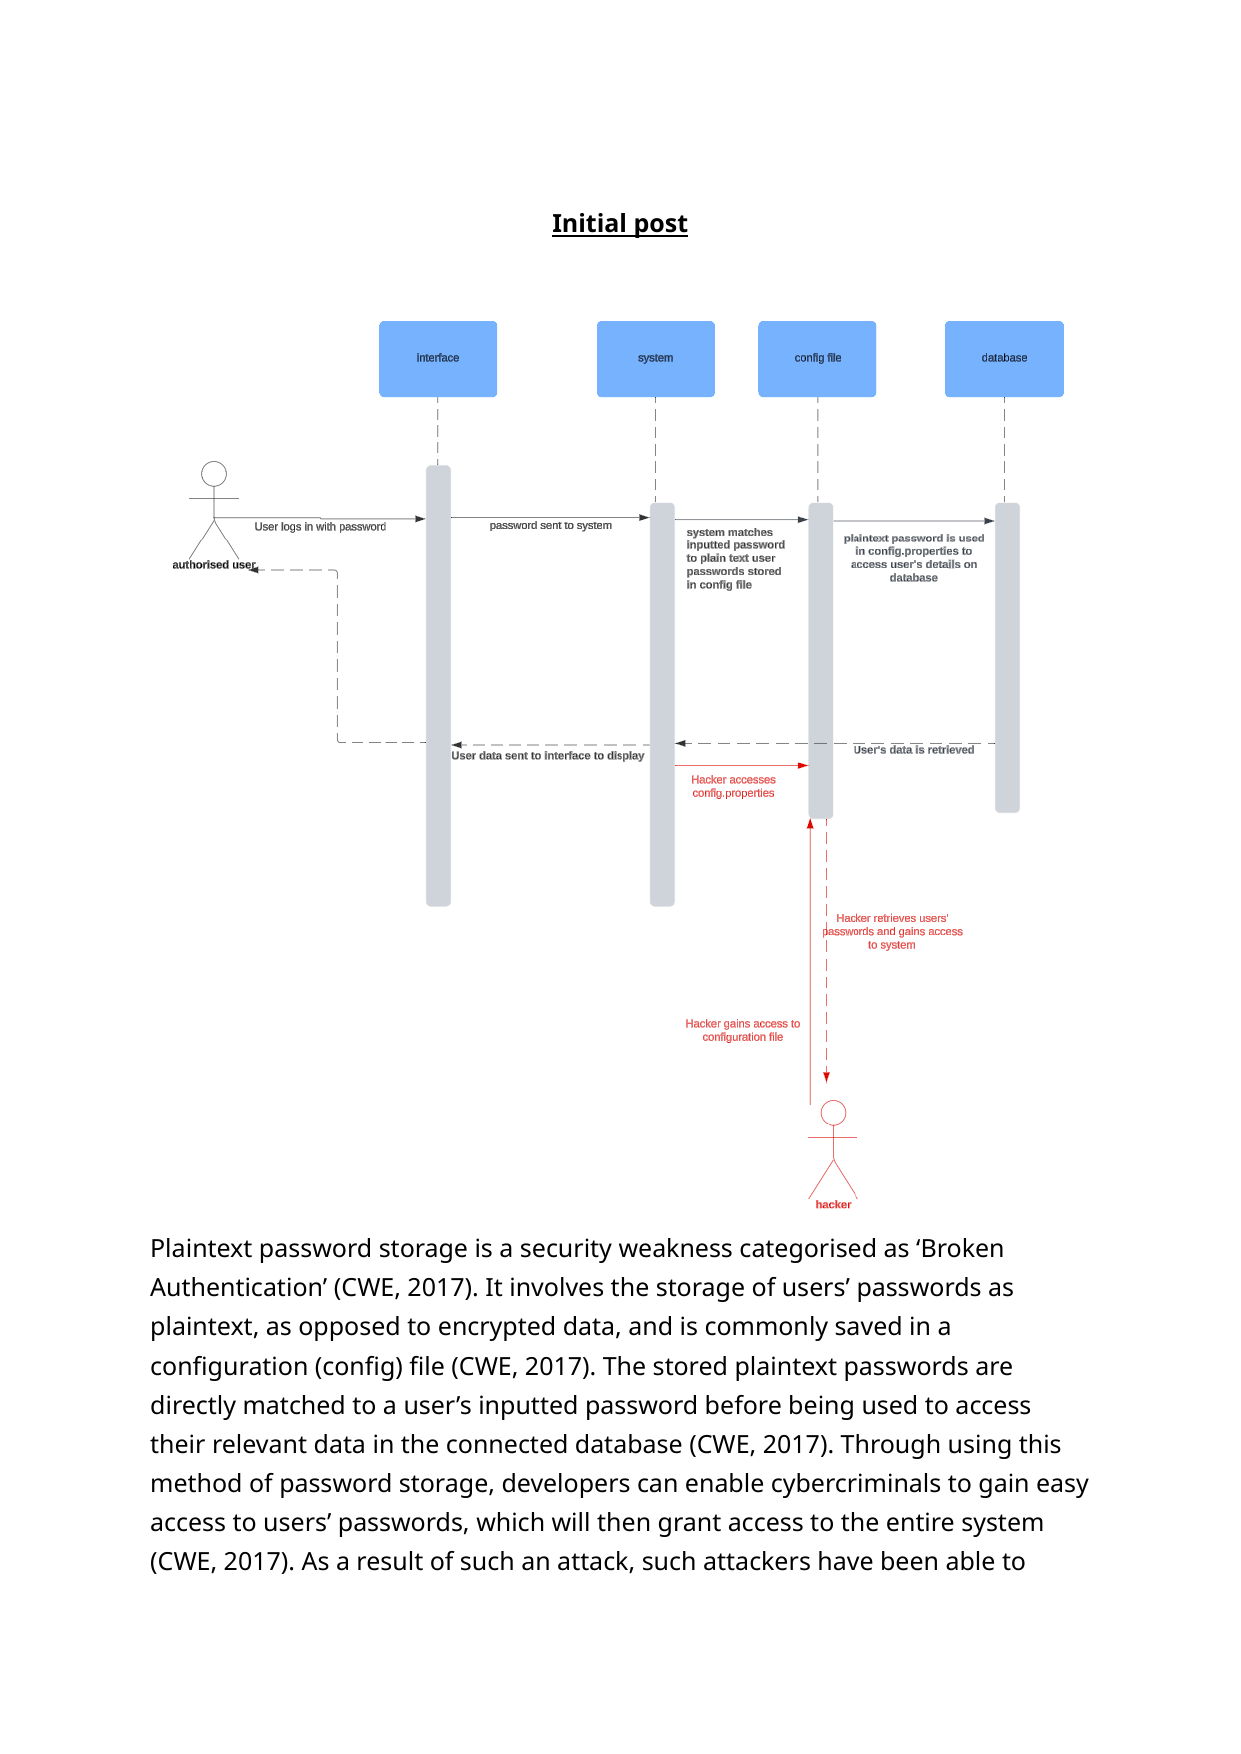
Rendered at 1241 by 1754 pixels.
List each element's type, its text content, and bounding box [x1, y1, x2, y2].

text Initial post [150, 206, 1090, 240]
text Plaintext password storage is a security weakness categorised as ‘Broken Authentication’ (CWE, 2017). It involves the storage of users’ passwords as plaintext, as opposed to encrypted data, and is commonly saved in a configuration (config) file (CWE, 2017). The stored plaintext passwords are directly matched to a user’s inputted password before being used to access their relevant data in the connected database (CWE, 2017). Through using this method of password storage, developers can enable cybercriminals to gain easy access to users’ passwords, which will then grant access to the entire system (CWE, 2017). As a result of such an attack, such attackers have been able to [150, 1231, 1090, 1578]
